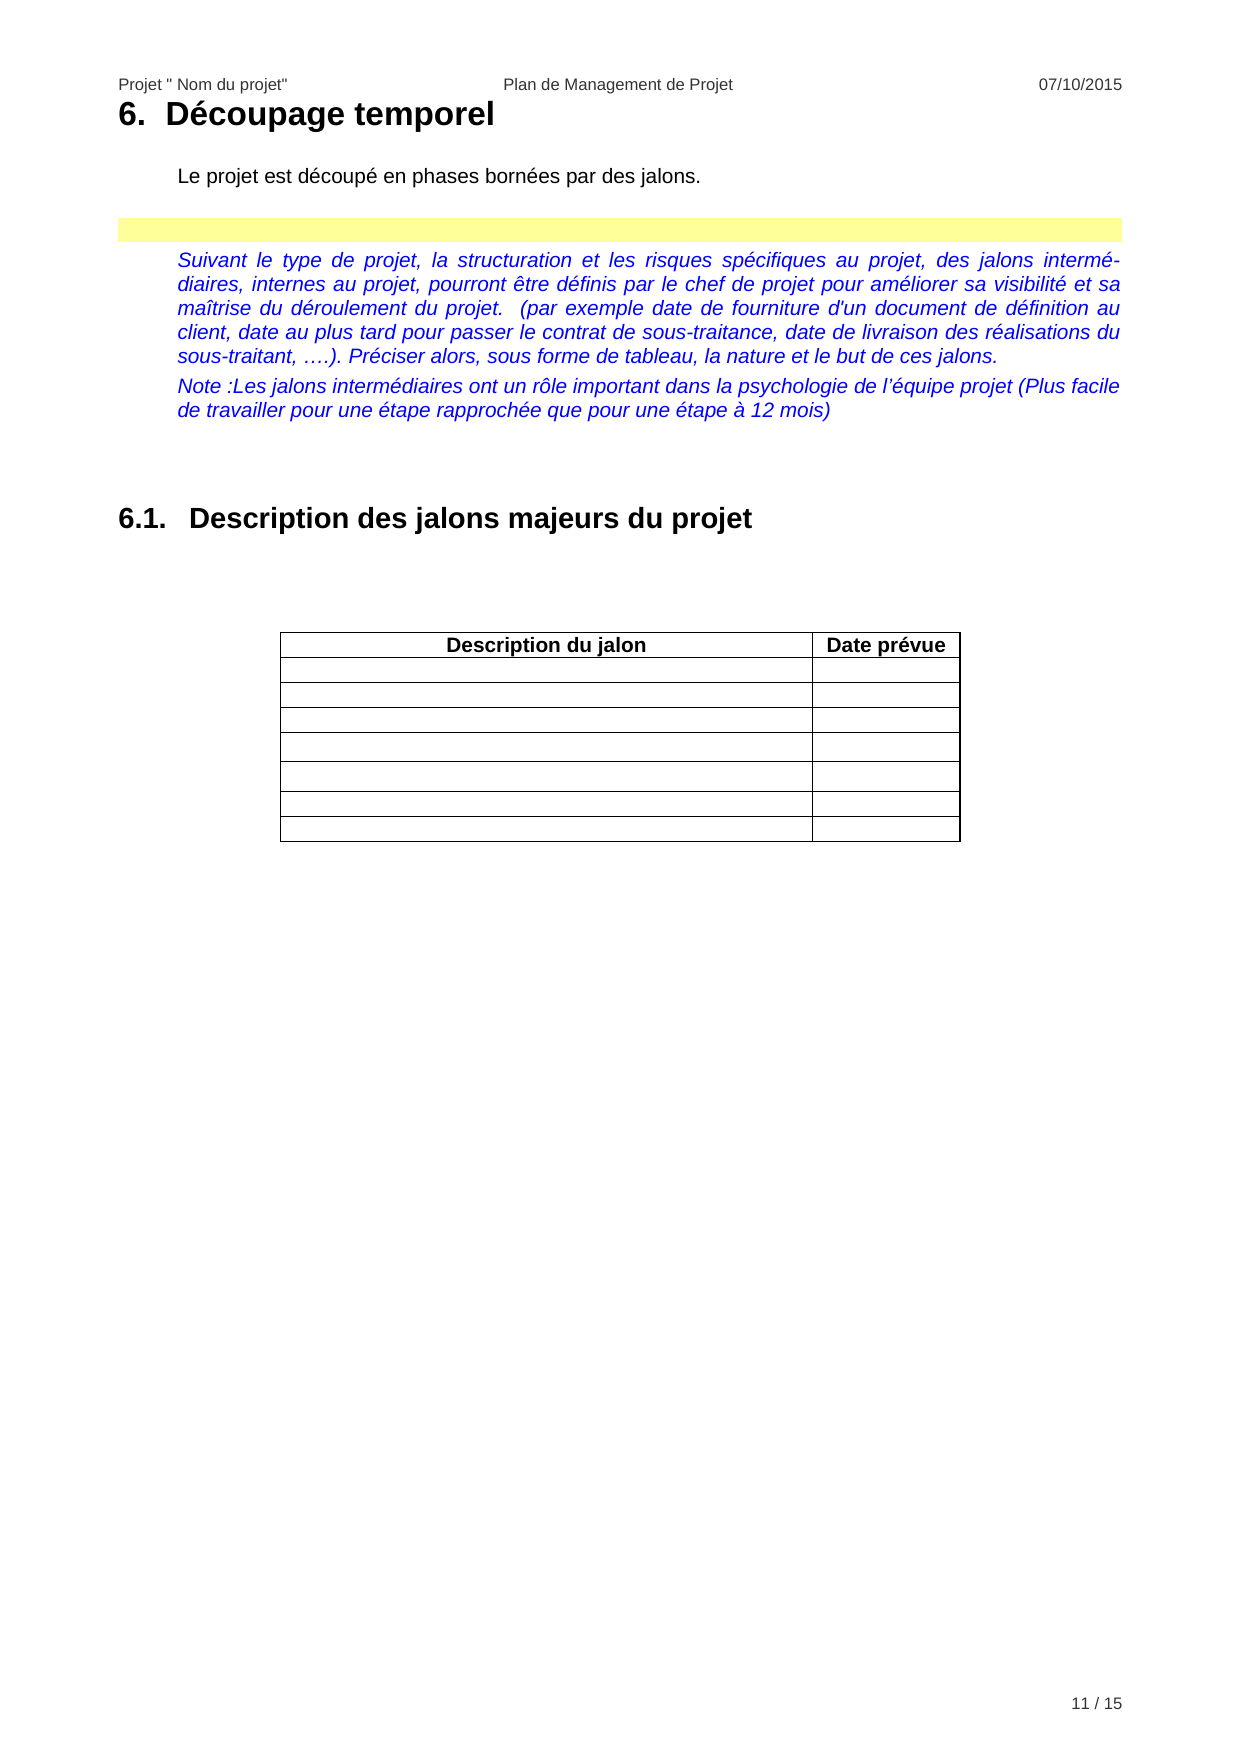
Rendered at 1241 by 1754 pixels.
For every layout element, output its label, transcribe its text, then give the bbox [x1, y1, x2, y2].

table_cell [813, 658, 959, 682]
text Suivant le type de projet, la structuration et les risques spécifiques au projet, des jalons intermé-diaires, internes au projet, pourront être définis par le chef de projet pour améliorer sa visibilité et sa maîtrise du déroulement du projet. (par exemple date de fourniture d'un document de définition au client, date au plus tard pour passer le contrat de sous-traitance, date de livraison des réalisations du sous-traitant, ….). Préciser alors, sous forme de tableau, la nature et le but de ces jalons. [177, 248, 1122, 368]
table_header Description du jalon [281, 633, 812, 657]
table_cell [813, 817, 959, 841]
table_cell [813, 683, 959, 707]
text Note :Les jalons intermédiaires ont un rôle important dans la psychologie de l’équipe projet (Plus facile de travailler pour une étape rapprochée que pour une étape à 12 mois) [177, 374, 1122, 422]
text Le projet est découpé en phases bornées par des jalons. [177, 164, 1122, 188]
table_cell [813, 708, 959, 732]
subtitle Découpage temporel [118, 94, 1122, 133]
subtitle Description des jalons majeurs du projet [118, 501, 1122, 535]
table_cell [813, 762, 959, 791]
table_cell [813, 792, 959, 816]
table_cell [813, 733, 959, 761]
table_cell [281, 762, 812, 791]
table_header Date prévue [813, 633, 959, 657]
table_cell [281, 817, 812, 841]
table_cell [281, 683, 812, 707]
table_cell [281, 658, 812, 682]
table_cell [281, 708, 812, 732]
table_cell [281, 792, 812, 816]
table_cell [281, 733, 812, 761]
